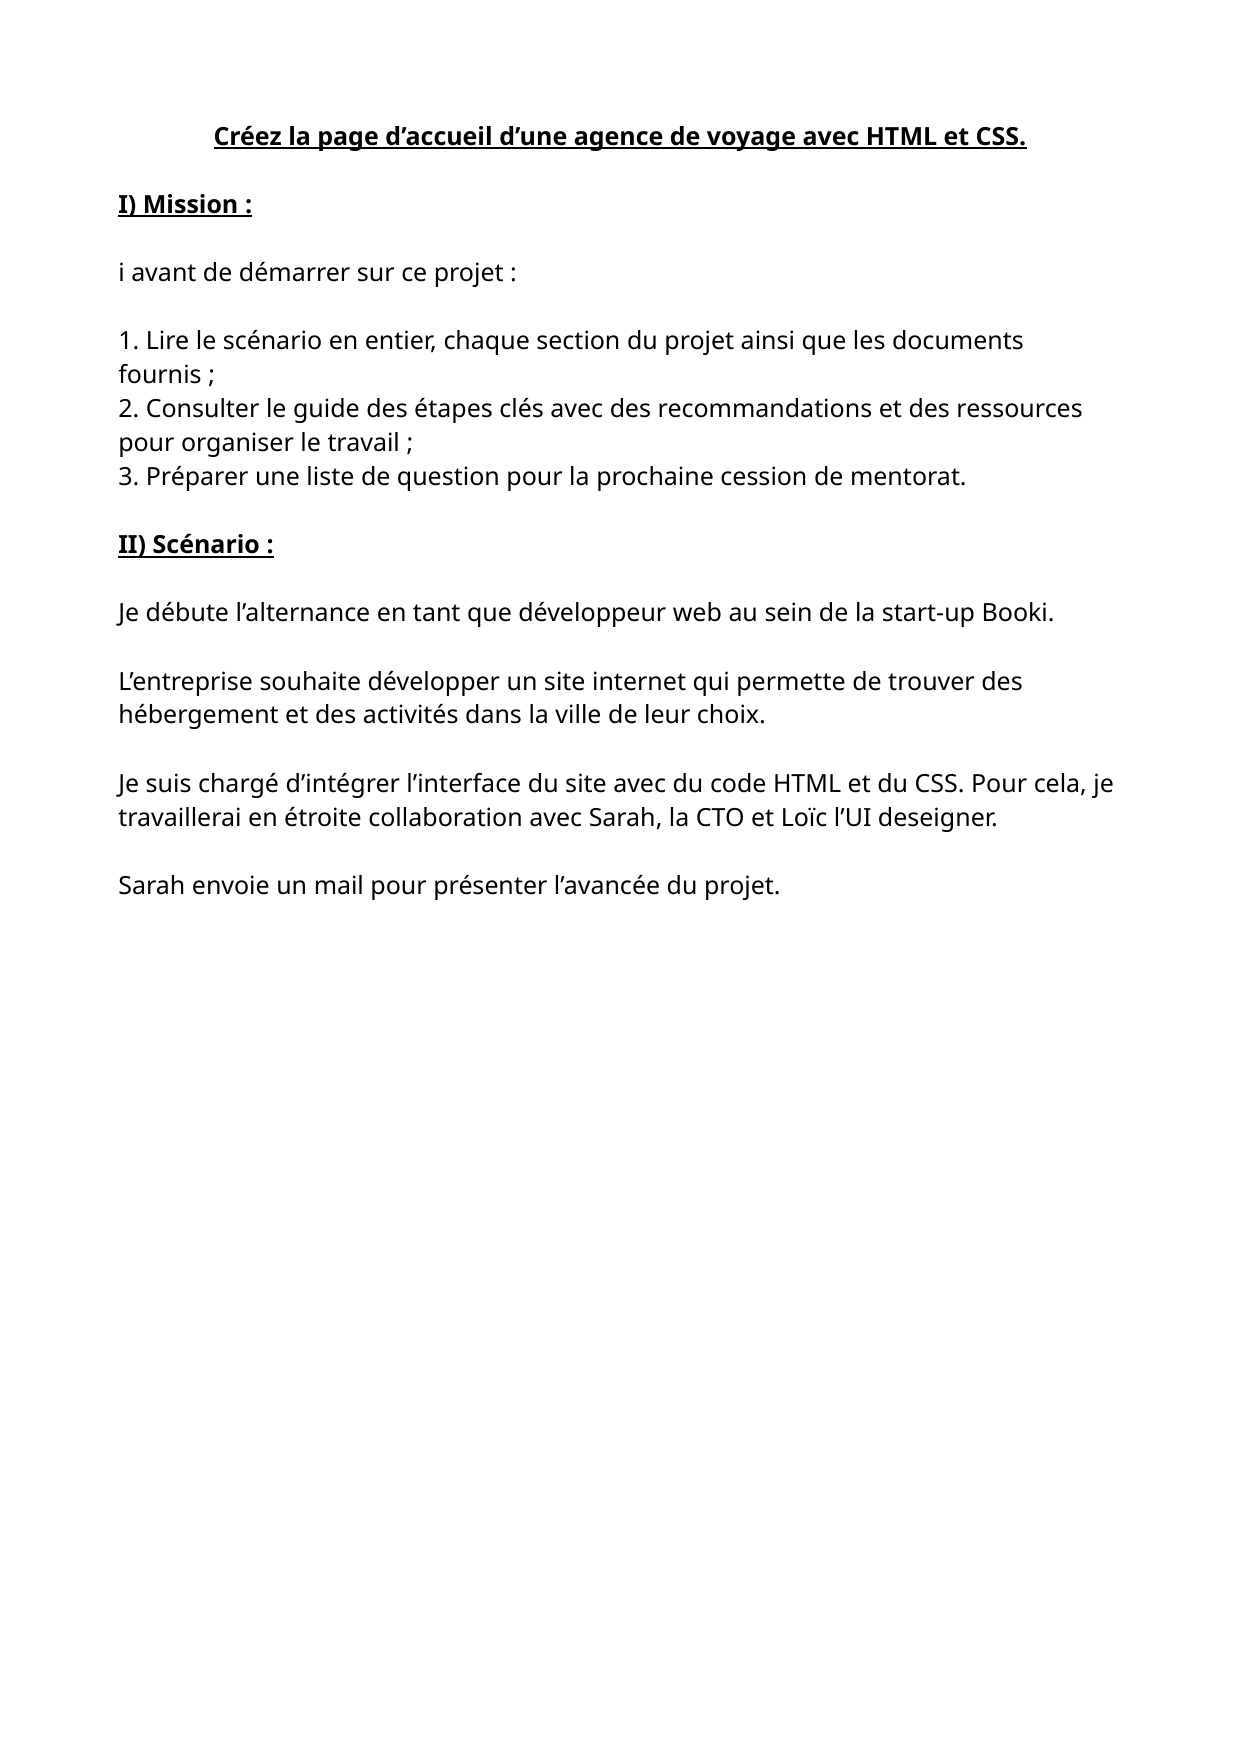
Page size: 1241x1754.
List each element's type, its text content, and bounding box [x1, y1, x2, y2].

text II) Scénario : [118, 527, 1122, 561]
text ℹ️ avant de démarrer sur ce projet : [118, 254, 1122, 288]
text Créez la page d’accueil d’une agence de voyage avec HTML et CSS. [118, 118, 1122, 152]
text 1. Lire le scénario en entier, chaque section du projet ainsi que les documents fournis ; [118, 322, 1122, 391]
text Sarah envoie un mail pour présenter l’avancée du projet. [118, 867, 1122, 902]
text I) Mission : [118, 186, 1122, 220]
text L’entreprise souhaite développer un site internet qui permette de trouver des hébergement et des activités dans la ville de leur choix. [118, 663, 1122, 731]
text 3. Préparer une liste de question pour la prochaine cession de mentorat. [118, 459, 1122, 493]
text Je suis chargé d’intégrer l’interface du site avec du code HTML et du CSS. Pour cela, je travaillerai en étroite collaboration avec Sarah, la CTO et Loïc l’UI deseigner. [118, 765, 1122, 833]
text 2. Consulter le guide des étapes clés avec des recommandations et des ressources pour organiser le travail ; [118, 391, 1122, 459]
text Je débute l’alternance en tant que développeur web au sein de la start-up Booki. [118, 595, 1122, 629]
